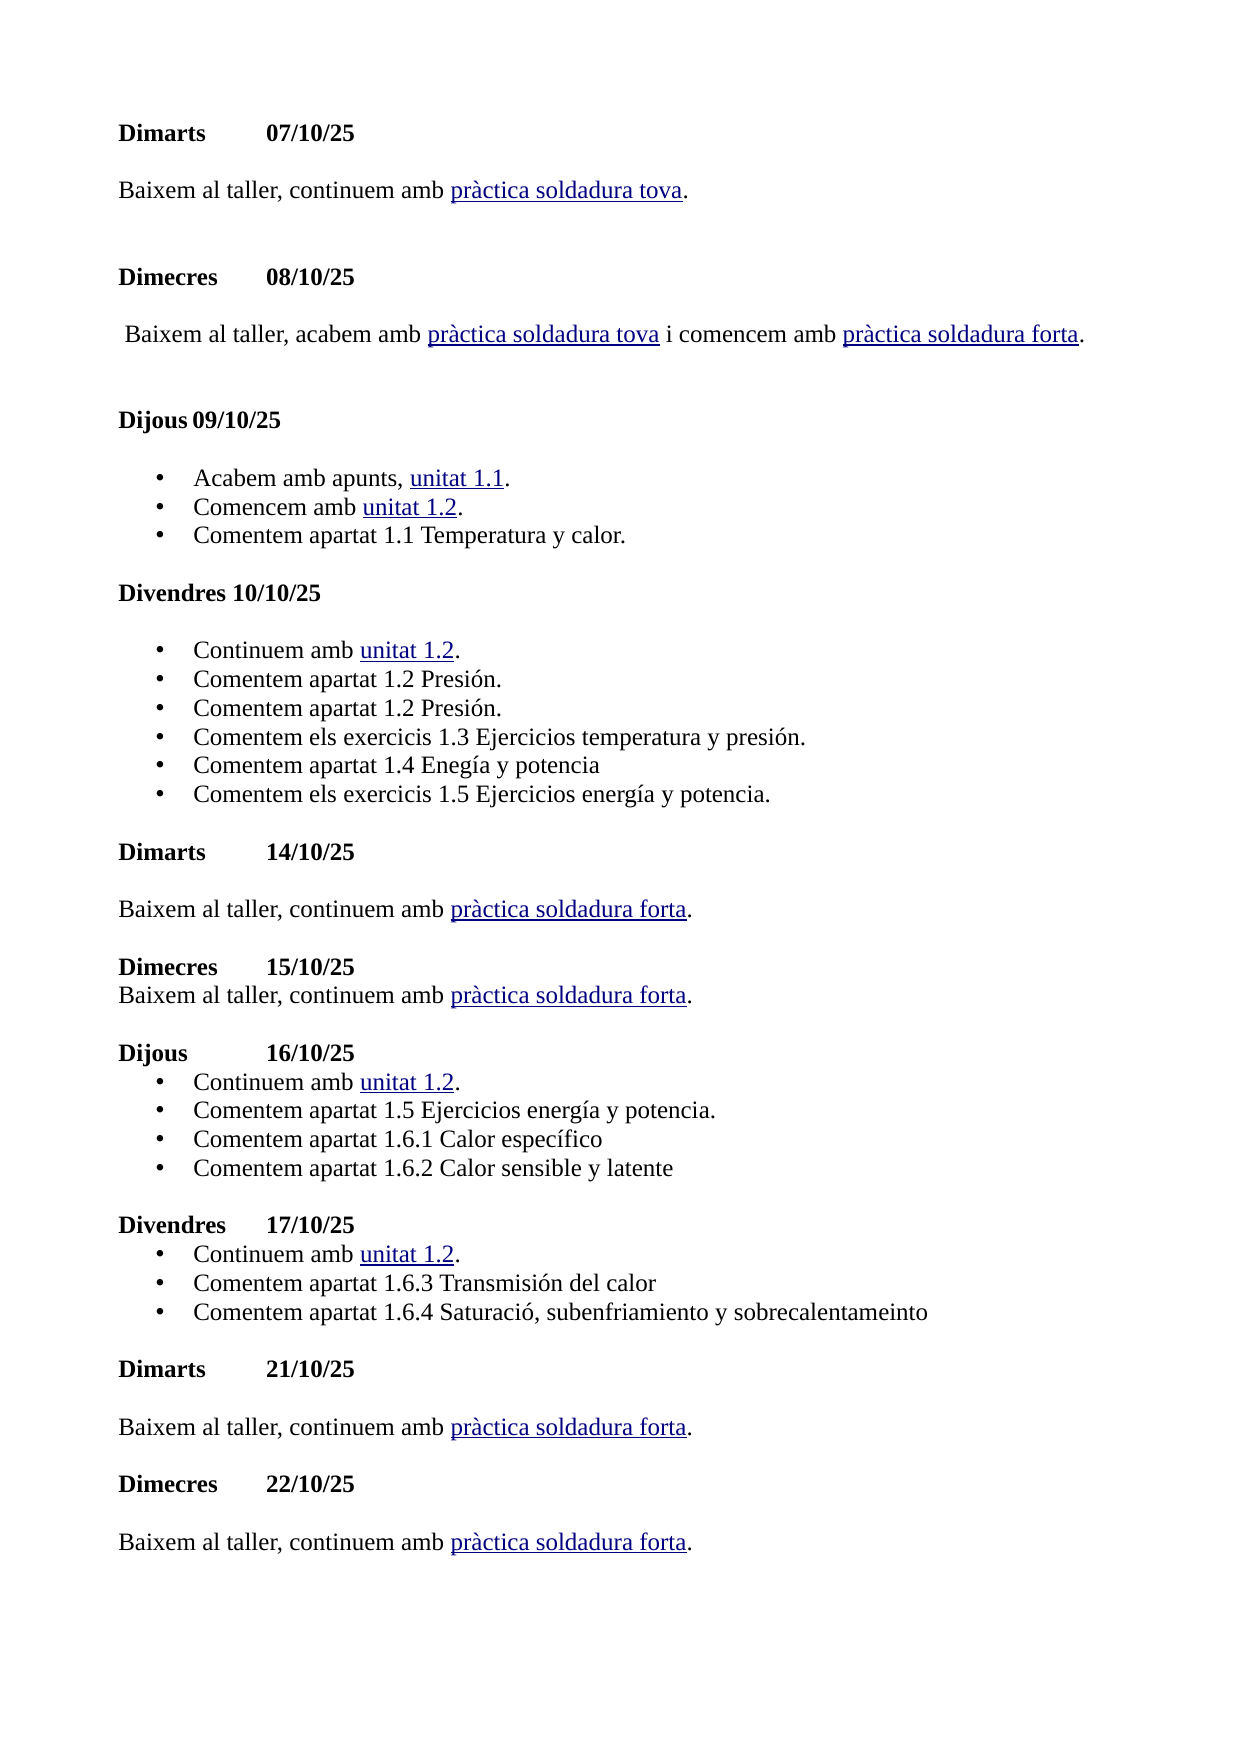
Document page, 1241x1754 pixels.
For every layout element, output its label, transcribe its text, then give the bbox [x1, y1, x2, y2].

list Continuem amb unitat 1.2. [156, 1239, 1122, 1268]
list Comentem els exercicis 1.5 Ejercicios energía y potencia. [156, 779, 1122, 808]
list Comentem apartat 1.2 Presión. [156, 664, 1122, 693]
list Comentem apartat 1.1 Temperatura y calor. [156, 521, 1122, 549]
text Divendres 17/10/25 [118, 1211, 1122, 1239]
list Continuem amb unitat 1.2. [156, 636, 1122, 664]
text Dimecres 22/10/25 [118, 1469, 1122, 1498]
text Dimarts 07/10/25 [118, 118, 1122, 147]
list Comentem els exercicis 1.3 Ejercicios temperatura y presión. [156, 722, 1122, 751]
text Baixem al taller, continuem amb pràctica soldadura forta. [118, 1412, 1122, 1441]
text Dimecres 08/10/25 [118, 262, 1122, 291]
list Comentem apartat 1.6.2 Calor sensible y latente [156, 1153, 1122, 1182]
text Baixem al taller, continuem amb pràctica soldadura tova. [118, 176, 1122, 204]
text Dijous 16/10/25 [118, 1038, 1122, 1067]
list Comentem apartat 1.4 Enegía y potencia [156, 751, 1122, 779]
text Dimecres 15/10/25 [118, 952, 1122, 981]
text Divendres 10/10/25 [118, 578, 1122, 607]
text Dimarts 14/10/25 [118, 837, 1122, 866]
text Dijous 09/10/25 [118, 406, 1122, 434]
text Baixem al taller, continuem amb pràctica soldadura forta. [118, 981, 1122, 1009]
text Baixem al taller, continuem amb pràctica soldadura forta. [118, 1527, 1122, 1556]
list Continuem amb unitat 1.2. [156, 1067, 1122, 1096]
list Comentem apartat 1.2 Presión. [156, 693, 1122, 722]
text Baixem al taller, acabem amb pràctica soldadura tova i comencem amb pràctica soldadura forta. [118, 319, 1122, 348]
list Comentem apartat 1.5 Ejercicios energía y potencia. [156, 1096, 1122, 1124]
list Comentem apartat 1.6.1 Calor específico [156, 1124, 1122, 1153]
list Acabem amb apunts, unitat 1.1. [156, 463, 1122, 492]
list Comentem apartat 1.6.3 Transmisión del calor [156, 1268, 1122, 1297]
text Baixem al taller, continuem amb pràctica soldadura forta. [118, 894, 1122, 923]
list Comencem amb unitat 1.2. [156, 492, 1122, 521]
text Dimarts 21/10/25 [118, 1354, 1122, 1383]
list Comentem apartat 1.6.4 Saturació, subenfriamiento y sobrecalentameinto [156, 1297, 1122, 1326]
